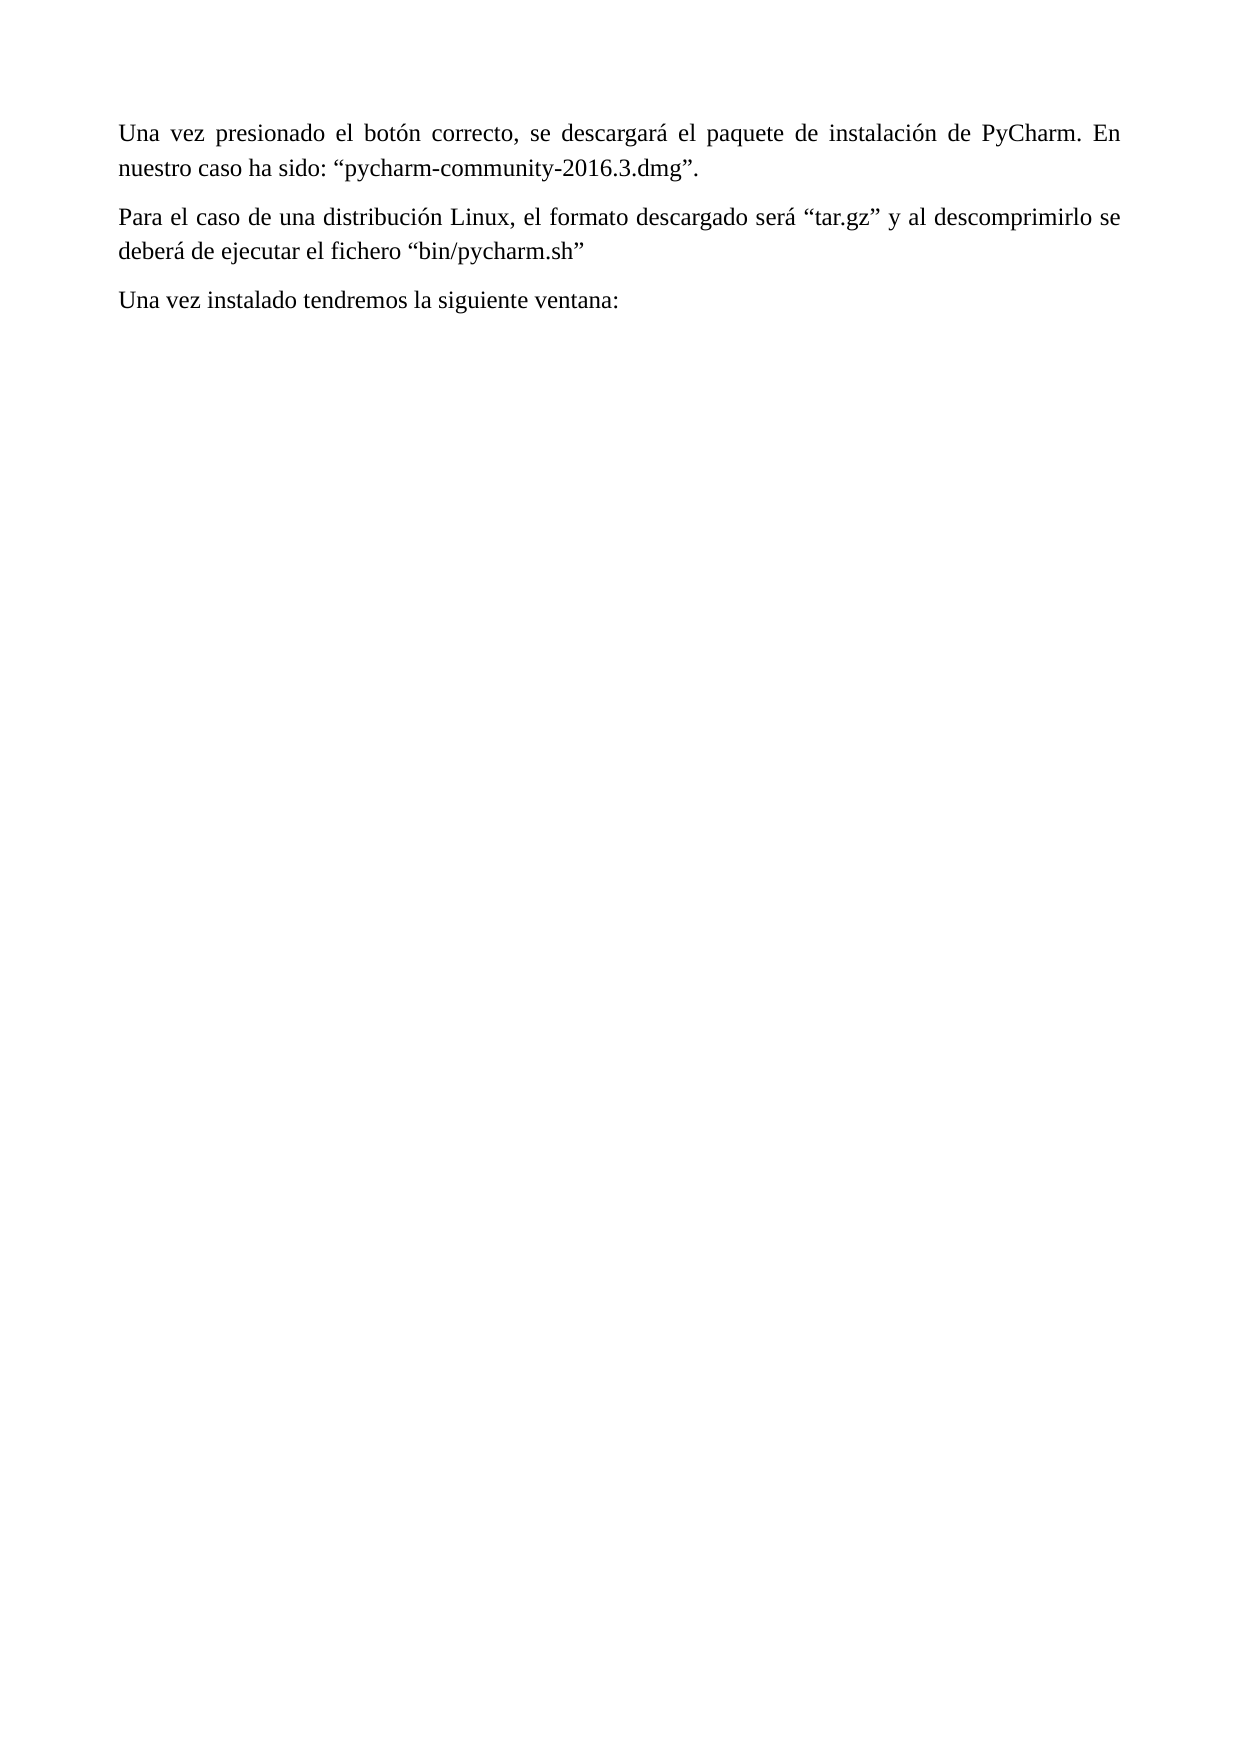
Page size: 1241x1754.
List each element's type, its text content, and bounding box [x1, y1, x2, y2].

text Una vez presionado el botón correcto, se descargará el paquete de instalación de PyCharm. En nuestro caso ha sido: “pycharm-community-2016.3.dmg”. [118, 118, 1122, 181]
text Para el caso de una distribución Linux, el formato descargado será “tar.gz” y al descomprimirlo se deberá de ejecutar el fichero “bin/pycharm.sh” [118, 202, 1122, 265]
text Una vez instalado tendremos la siguiente ventana: [118, 285, 1122, 314]
